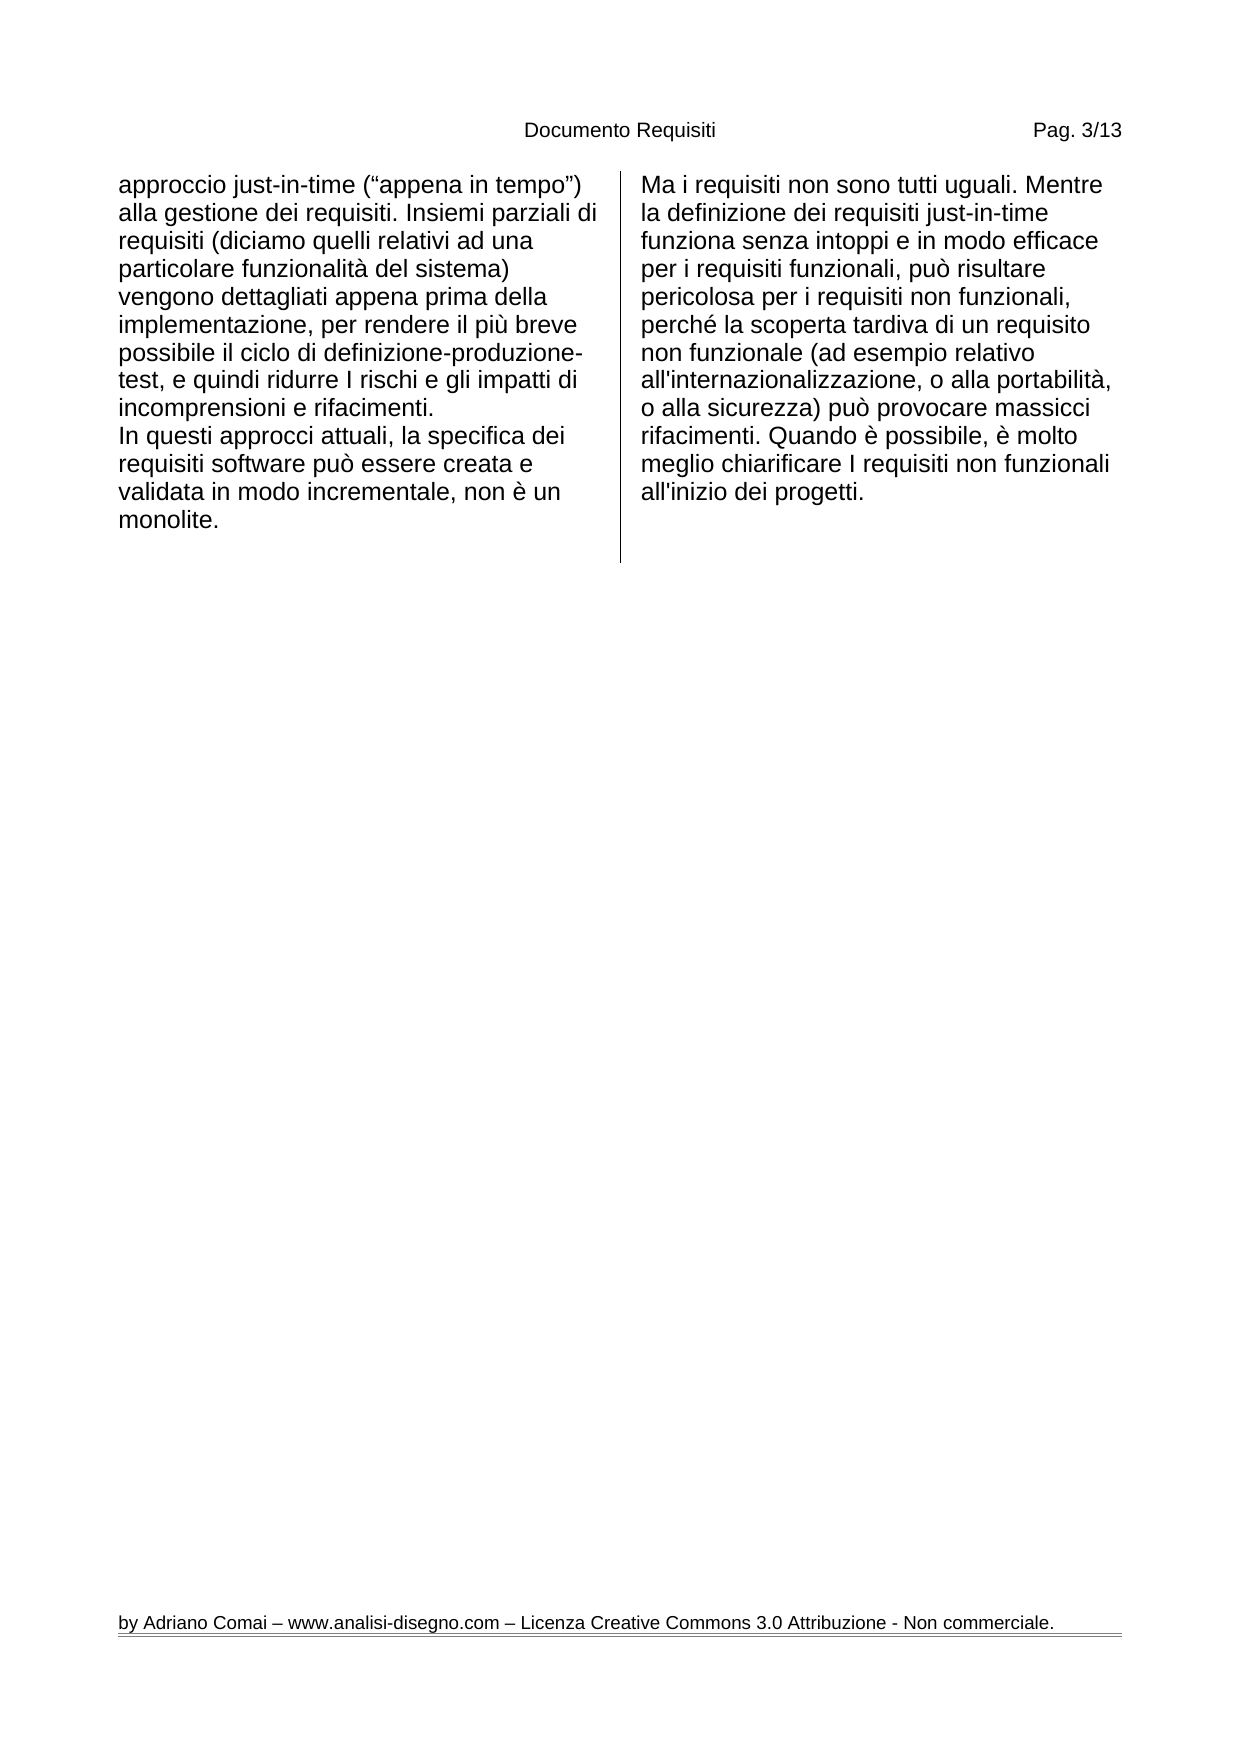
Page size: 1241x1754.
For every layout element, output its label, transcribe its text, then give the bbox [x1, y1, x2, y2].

text approccio just-in-time (“appena in tempo”) alla gestione dei requisiti. Insiemi parziali di requisiti (diciamo quelli relativi ad una particolare funzionalità del sistema) vengono dettagliati appena prima della implementazione, per rendere il più breve possibile il ciclo di definizione-produzione-test, e quindi ridurre I rischi e gli impatti di incomprensioni e rifacimenti. [118, 171, 599, 422]
text In questi approcci attuali, la specifica dei requisiti software può essere creata e validata in modo incrementale, non è un monolite. [118, 422, 599, 534]
text Ma i requisiti non sono tutti uguali. Mentre la definizione dei requisiti just-in-time funziona senza intoppi e in modo efficace per i requisiti funzionali, può risultare pericolosa per i requisiti non funzionali, perché la scoperta tardiva di un requisito non funzionale (ad esempio relativo all'internazionalizzazione, o alla portabilità, o alla sicurezza) può provocare massicci rifacimenti. Quando è possibile, è molto meglio chiarificare I requisiti non funzionali all'inizio dei progetti. [641, 171, 1122, 506]
